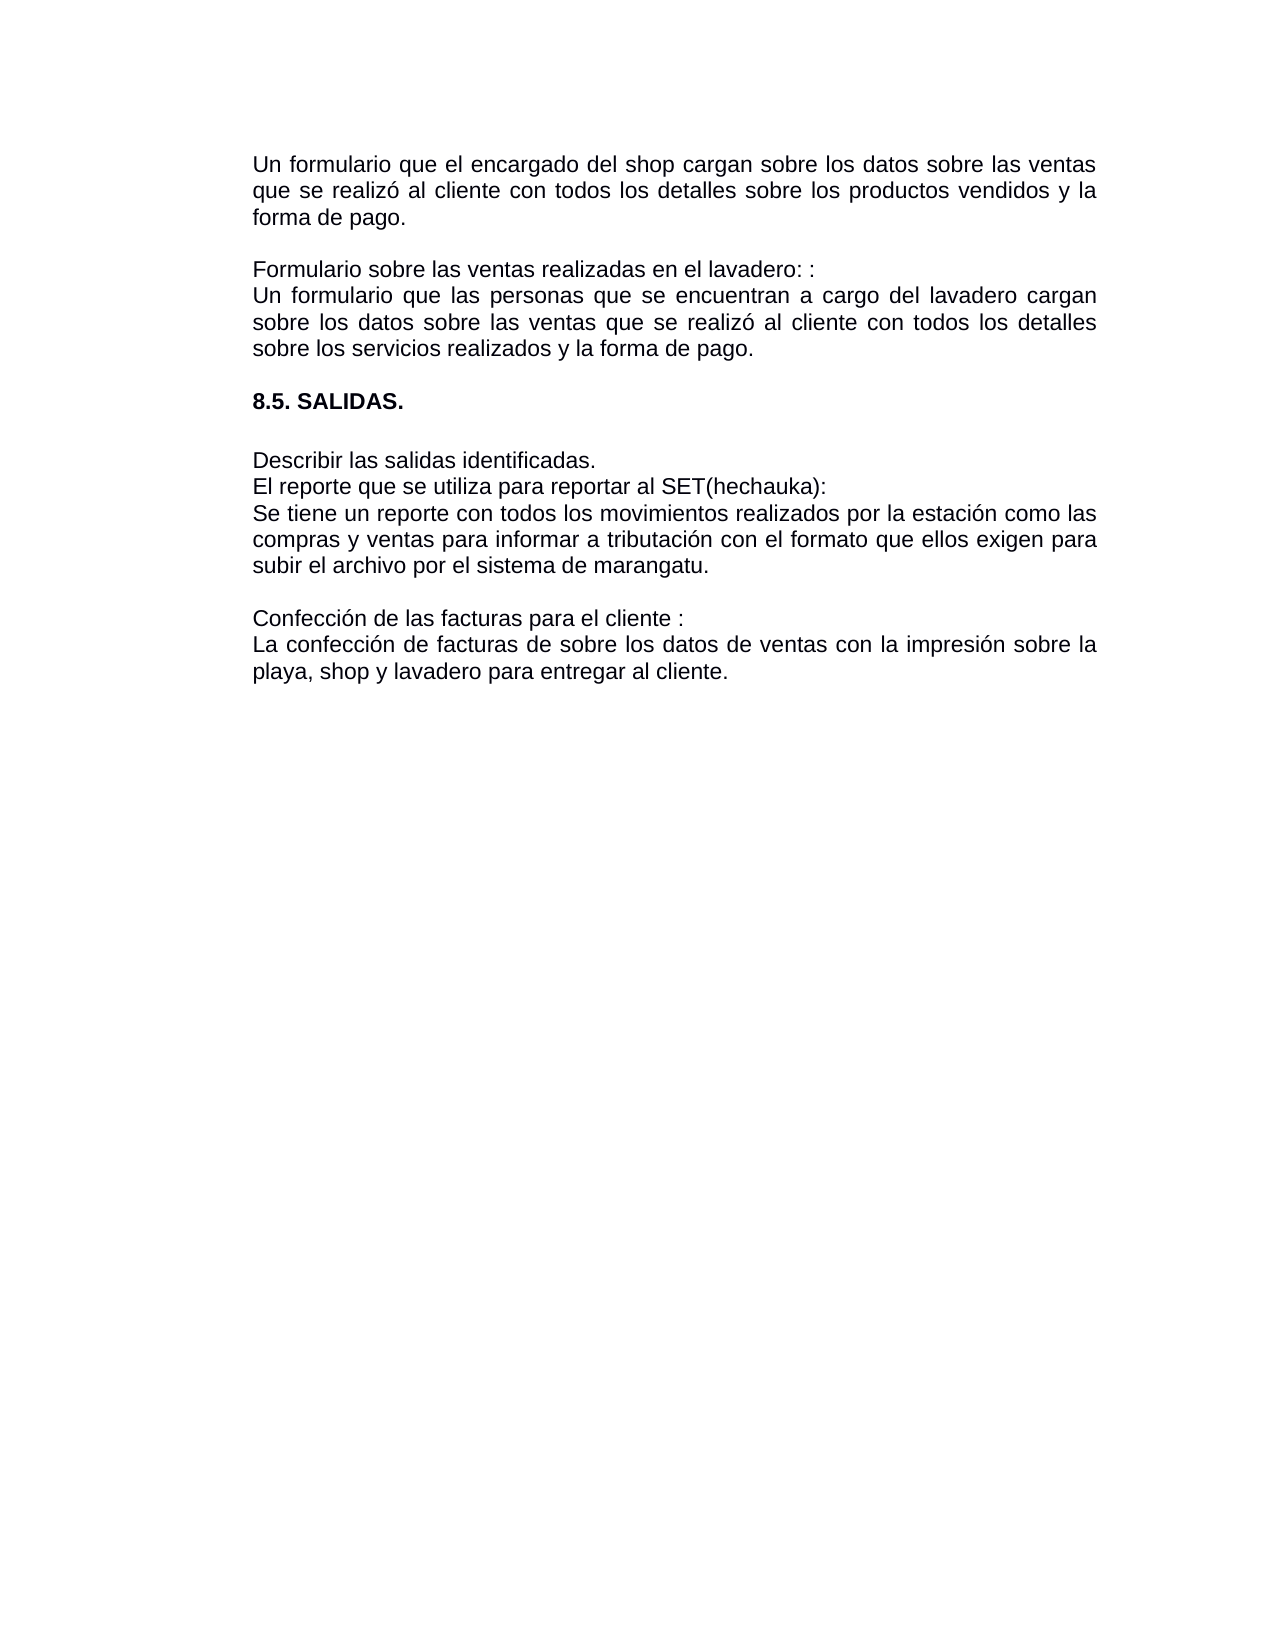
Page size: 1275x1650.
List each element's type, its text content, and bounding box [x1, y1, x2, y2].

text Se tiene un reporte con todos los movimientos realizados por la estación como las compras y ventas para informar a tributación con el formato que ellos exigen para subir el archivo por el sistema de marangatu. [252, 498, 1098, 579]
text El reporte que se utiliza para reportar al SET(hechauka): [252, 472, 1098, 498]
text La confección de facturas de sobre los datos de ventas con la impresión sobre la playa, shop y lavadero para entregar al cliente. [252, 630, 1098, 684]
text Describir las salidas identificadas. [252, 447, 1098, 472]
text 8.5. SALIDAS. [252, 386, 1098, 414]
text Un formulario que el encargado del shop cargan sobre los datos sobre las ventas que se realizó al cliente con todos los detalles sobre los productos vendidos y la forma de pago. [252, 151, 1098, 230]
text Un formulario que las personas que se encuentran a cargo del lavadero cargan sobre los datos sobre las ventas que se realizó al cliente con todos los detalles sobre los servicios realizados y la forma de pago. [252, 281, 1098, 362]
text Formulario sobre las ventas realizadas en el lavadero: : [252, 254, 1098, 281]
text Confección de las facturas para el cliente : [252, 603, 1098, 630]
